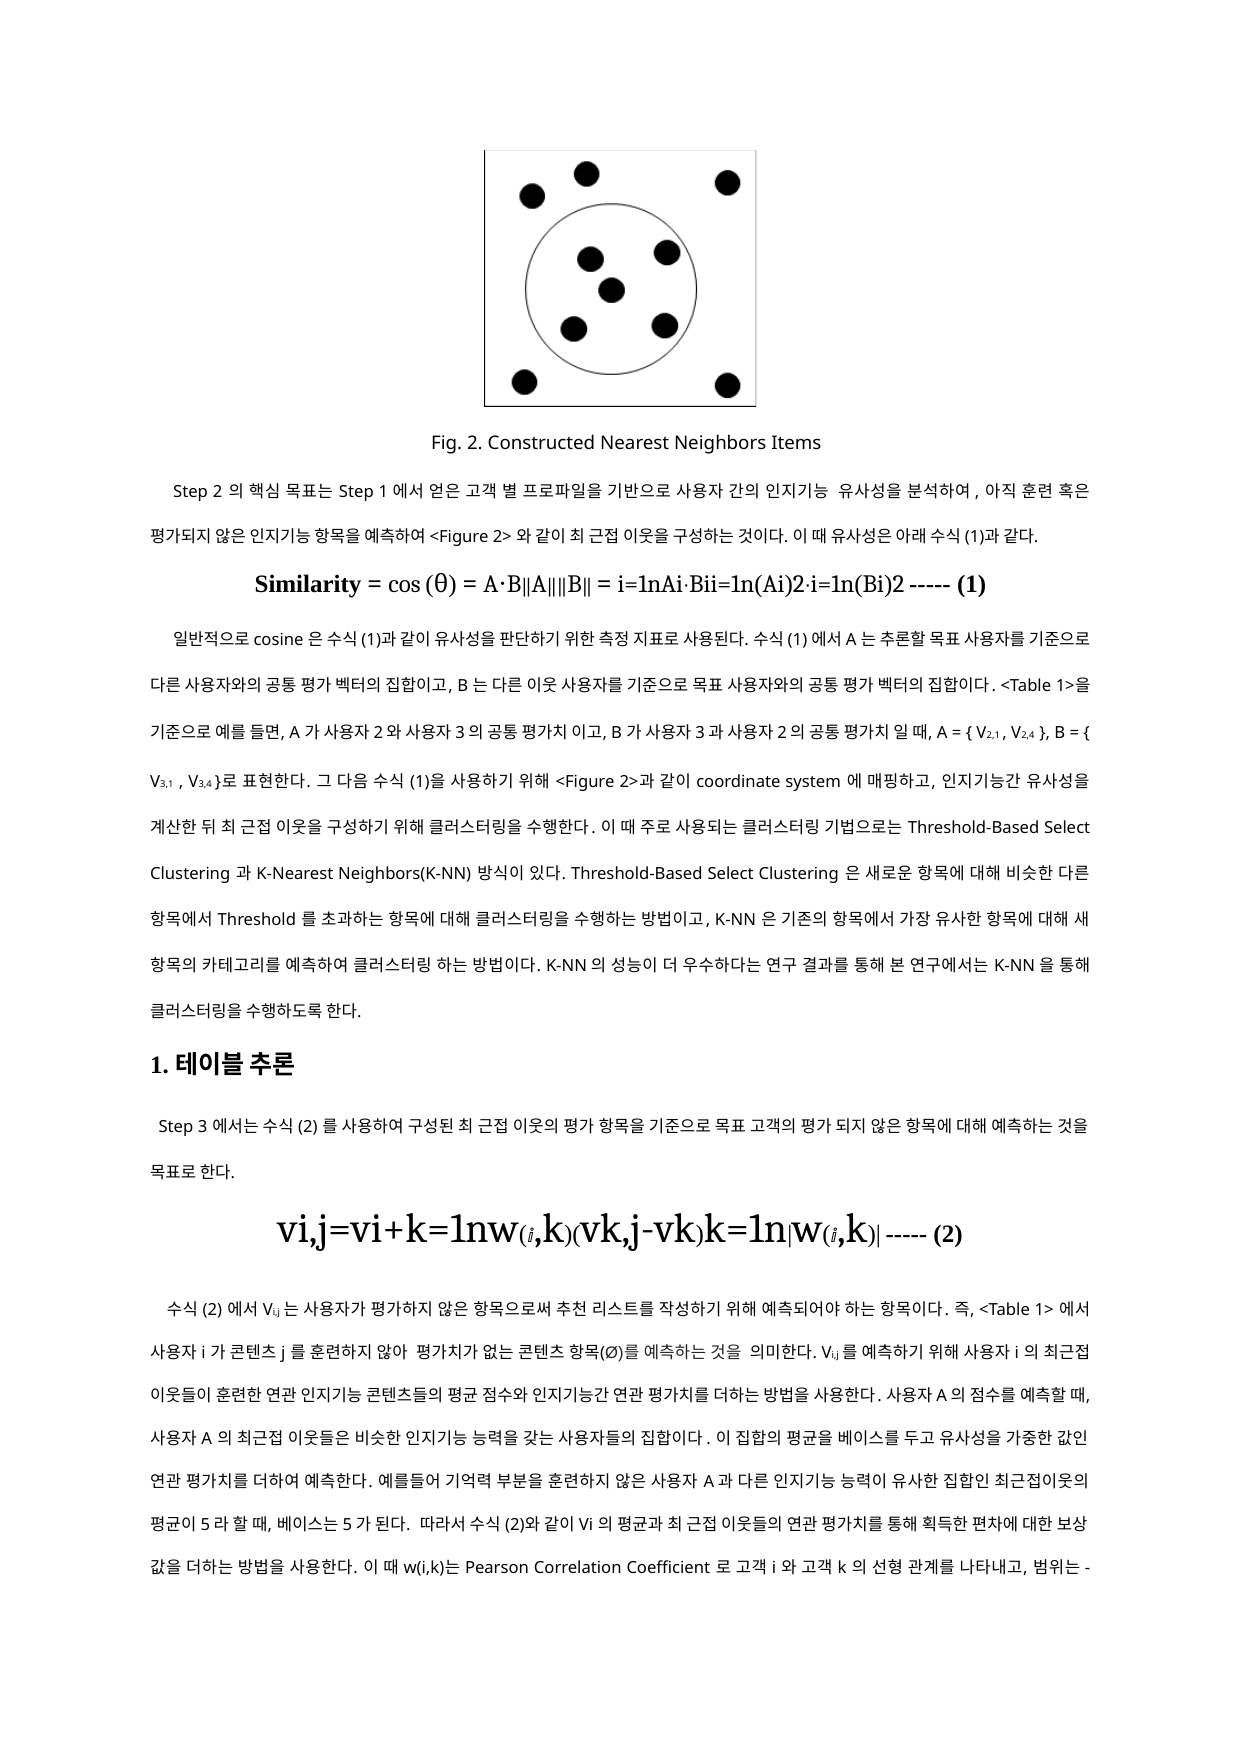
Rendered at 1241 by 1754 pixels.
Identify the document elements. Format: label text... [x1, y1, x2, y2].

text 수식 (2) 에서 Vi,j 는 사용자가 평가하지 않은 항목으로써 추천 리스트를 작성하기 위해 예측되어야 하는 항목이다. 즉, <Table 1> 에서 사용자 i 가 콘텐츠 j 를 훈련하지 않아 평가치가 없는 콘텐츠 항목(Ø)를 예측하는 것을 의미한다. Vi,j 를 예측하기 위해 사용자 i 의 최근접 이웃들이 훈련한 연관 인지기능 콘텐츠들의 평균 점수와 인지기능간 연관 평가치를 더하는 방법을 사용한다. 사용자 A의 점수를 예측할 때, 사용자 A 의 최근접 이웃들은 비슷한 인지기능 능력을 갖는 사용자들의 집합이다. 이 집합의 평균을 베이스를 두고 유사성을 가중한 값인 연관 평가치를 더하여 예측한다. 예를들어 기억력 부분을 훈련하지 않은 사용자 A과 다른 인지기능 능력이 유사한 집합인 최근접이웃의 평균이 5라 할 때, 베이스는 5가 된다. 따라서 수식 (2)와 같이 Vi 의 평균과 최 근접 이웃들의 연관 평가치를 통해 획득한 편차에 대한 보상 값을 더하는 방법을 사용한다. 이 때 w(i,k)는 Pearson Correlation Coefficient 로 고객 i 와 고객 k 의 선형 관계를 나타내고, 범위는 [150, 1296, 1090, 1578]
text 일반적으로 cosine 은 수식 (1)과 같이 유사성을 판단하기 위한 측정 지표로 사용된다. 수식 (1) 에서 A 는 추론할 목표 사용자를 기준으로 다른 사용자와의 공통 평가 벡터의 집합이고, B 는 다른 이웃 사용자를 기준으로 목표 사용자와의 공통 평가 벡터의 집합이다. <Table 1>을 기준으로 예를 들면, A 가 사용자 2와 사용자 3의 공통 평가치 이고, B 가 사용자 3과 사용자 2의 공통 평가치 일 때, A = { V2,1 , V2,4 }, B = { V3,1 , V3,4 }로 표현한다. 그 다음 수식 (1)을 사용하기 위해 <Figure 2>과 같이 coordinate system 에 매핑하고, 인지기능간 유사성을 계산한 뒤 최 근접 이웃을 구성하기 위해 클러스터링을 수행한다. 이 때 주로 사용되는 클러스터링 기법으로는 Threshold-Based Select Clustering 과 K-Nearest Neighbors(K-NN) 방식이 있다. Threshold-Based Select Clustering 은 새로운 항목에 대해 비슷한 다른 항목에서 Threshold 를 초과하는 항목에 대해 클러스터링을 수행하는 방법이고, K-NN 은 기존의 항목에서 가장 유사한 항목에 대해 새 항목의 카테고리를 예측하여 클러스터링 하는 방법이다. K-NN의 성능이 더 우수하다는 연구 결과를 통해 본 연구에서는 K-NN을 통해 클러스터링을 수행하도록 한다. [150, 626, 1090, 1022]
text 1. 테이블 추론 [150, 1044, 1090, 1081]
text Similarity = cos (θ) = A⋅B‖A‖‖B‖ = i=1nAi⋅Bii=1n(Ai)2⋅i=1n(Bi)2 ----- (1) [150, 569, 1090, 599]
text Step 3 에서는 수식 (2) 를 사용하여 구성된 최 근접 이웃의 평가 항목을 기준으로 목표 고객의 평가 되지 않은 항목에 대해 예측하는 것을 목표로 한다. [150, 1113, 1090, 1183]
text Fig. 2. Constructed Nearest Neighbors Items [150, 429, 1090, 455]
text Step 2 의 핵심 목표는 Step 1에서 얻은 고객 별 프로파일을 기반으로 사용자 간의 인지기능 유사성을 분석하여, 아직 훈련 혹은 평가되지 않은 인지기능 항목을 예측하여 <Figure 2> 와 같이 최 근접 이웃을 구성하는 것이다. 이 때 유사성은 아래 수식 (1)과 같다. [150, 478, 1090, 548]
text vi,j=vi+k=1nw(ⅈ,k)(vk,j-vk)k=1n|w(ⅈ,k)| ----- (2) [150, 1205, 1090, 1253]
